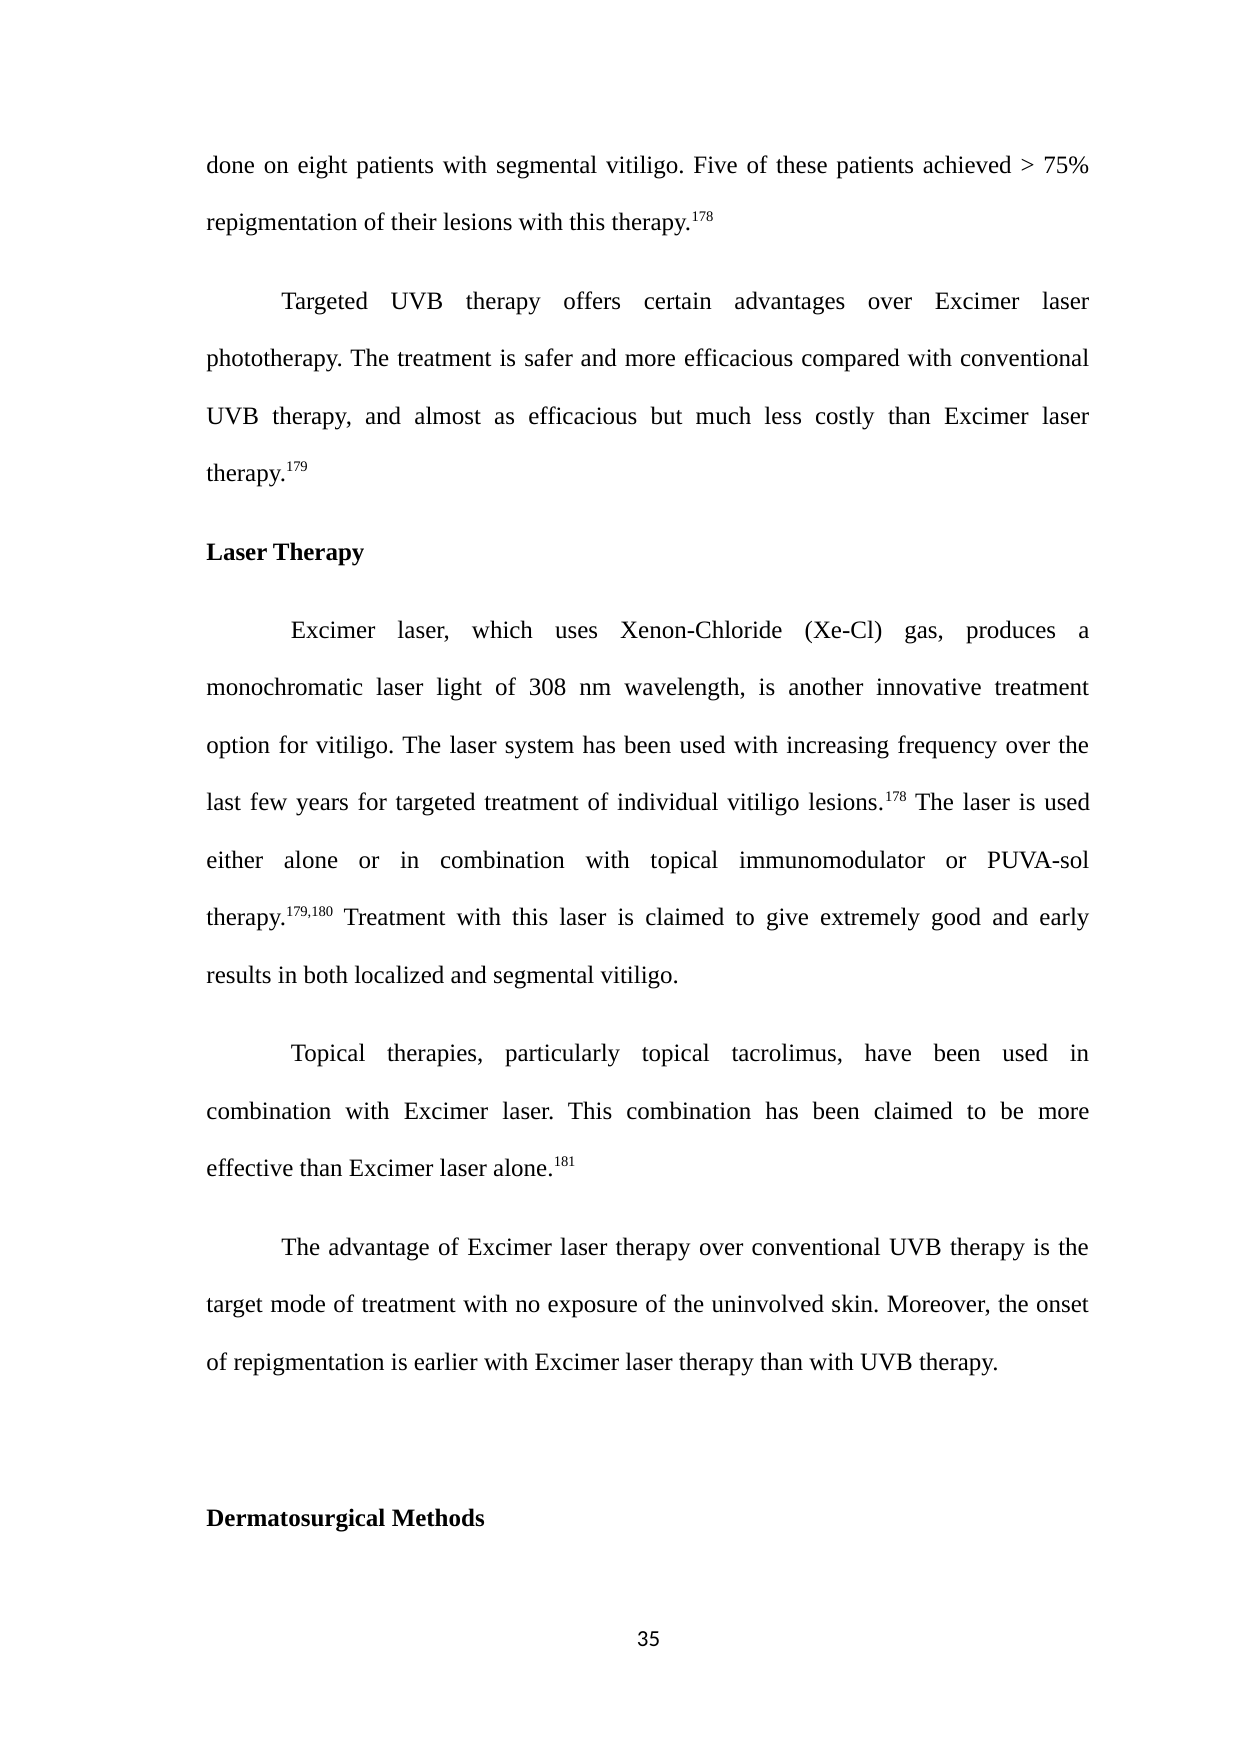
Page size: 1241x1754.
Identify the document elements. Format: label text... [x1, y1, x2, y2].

list done on eight patients with segmental vitiligo. Five of these patients achieved > 75% repigmentation of their lesions with this therapy.178 [206, 150, 1090, 236]
list Targeted UVB therapy offers certain advantages over Excimer laser phototherapy. The treatment is safer and more efficacious compared with conventional UVB therapy, and almost as efficacious but much less costly than Excimer laser therapy.179 [206, 286, 1090, 487]
list The advantage of Excimer laser therapy over conventional UVB therapy is the target mode of treatment with no exposure of the uninvolved skin. Moreover, the onset of repigmentation is earlier with Excimer laser therapy than with UVB therapy. [206, 1232, 1090, 1375]
list Laser Therapy [206, 537, 1090, 565]
list Excimer laser, which uses Xenon-Chloride (Xe-Cl) gas, produces a monochromatic laser light of 308 nm wavelength, is another innovative treatment option for vitiligo. The laser system has been used with increasing frequency over the last few years for targeted treatment of individual vitiligo lesions.178 The laser is used either alone or in combination with topical immunomodulator or PUVA-sol therapy.179,180 Treatment with this laser is claimed to give extremely good and early results in both localized and segmental vitiligo. [206, 615, 1090, 989]
list Dermatosurgical Methods [206, 1503, 1090, 1532]
list Topical therapies, particularly topical tacrolimus, have been used in combination with Excimer laser. This combination has been claimed to be more effective than Excimer laser alone.181 [206, 1038, 1090, 1182]
